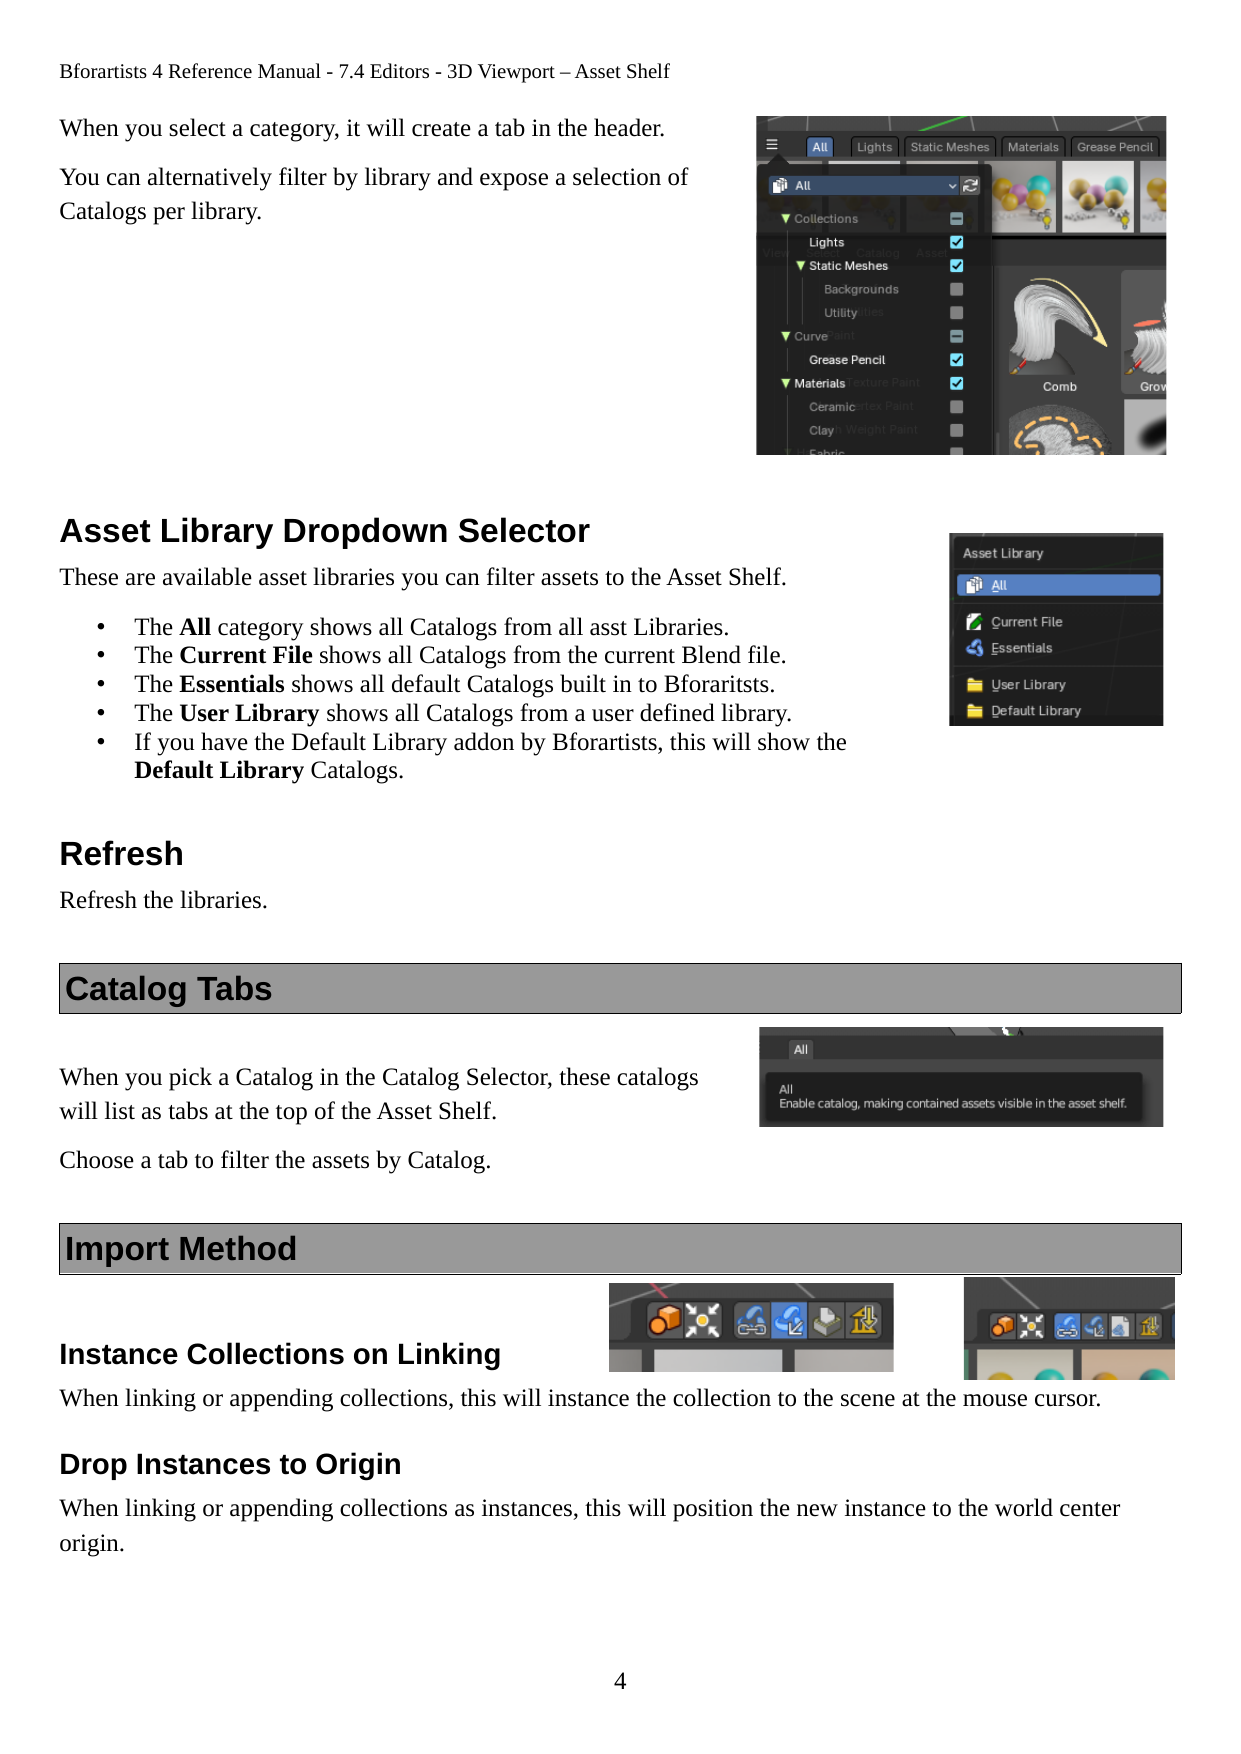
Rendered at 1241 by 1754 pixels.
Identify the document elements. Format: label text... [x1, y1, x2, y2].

text You can alternatively filter by library and expose a selection of Catalogs per library. [59, 162, 756, 225]
text These are available asset libraries you can filter assets to the Asset Shelf. [59, 562, 949, 591]
subtitle [894, 1337, 963, 1371]
text When linking or appending collections, this will instance the collection to the scene at the mouse cursor. [59, 1383, 1181, 1412]
subtitle Instance Collections on Linking [59, 1337, 609, 1371]
text Refresh the libraries. [59, 885, 1181, 913]
picture [963, 1277, 1175, 1380]
list The Essentials shows all default Catalogs built in to Bforaritsts. [97, 669, 949, 698]
picture [759, 1027, 1164, 1127]
text When you select a category, it will create a tab in the header. [59, 113, 1181, 141]
picture [756, 116, 1167, 455]
picture [949, 533, 1164, 726]
table_header Catalog Tabs [60, 964, 1181, 1013]
picture [609, 1283, 894, 1372]
list The User Library shows all Catalogs from a user defined library. [97, 698, 1181, 727]
text When linking or appending collections as instances, this will position the new instance to the world center origin. [59, 1493, 1181, 1557]
list The Current File shows all Catalogs from the current Blend file. [97, 640, 949, 669]
text Choose a tab to filter the assets by Catalog. [59, 1146, 1181, 1174]
text When you pick a Catalog in the Catalog Selector, these catalogs will list as tabs at the top of the Asset Shelf. [59, 1062, 759, 1125]
list If you have the Default Library addon by Bforartists, this will show the Default Library Catalogs. [97, 727, 1181, 784]
subtitle Refresh [59, 834, 1181, 872]
subtitle Asset Library Dropdown Selector [59, 511, 1181, 550]
subtitle Drop Instances to Origin [59, 1447, 1181, 1481]
table_header Import Method [60, 1224, 1181, 1273]
list The All category shows all Catalogs from all asst Libraries. [97, 612, 949, 640]
